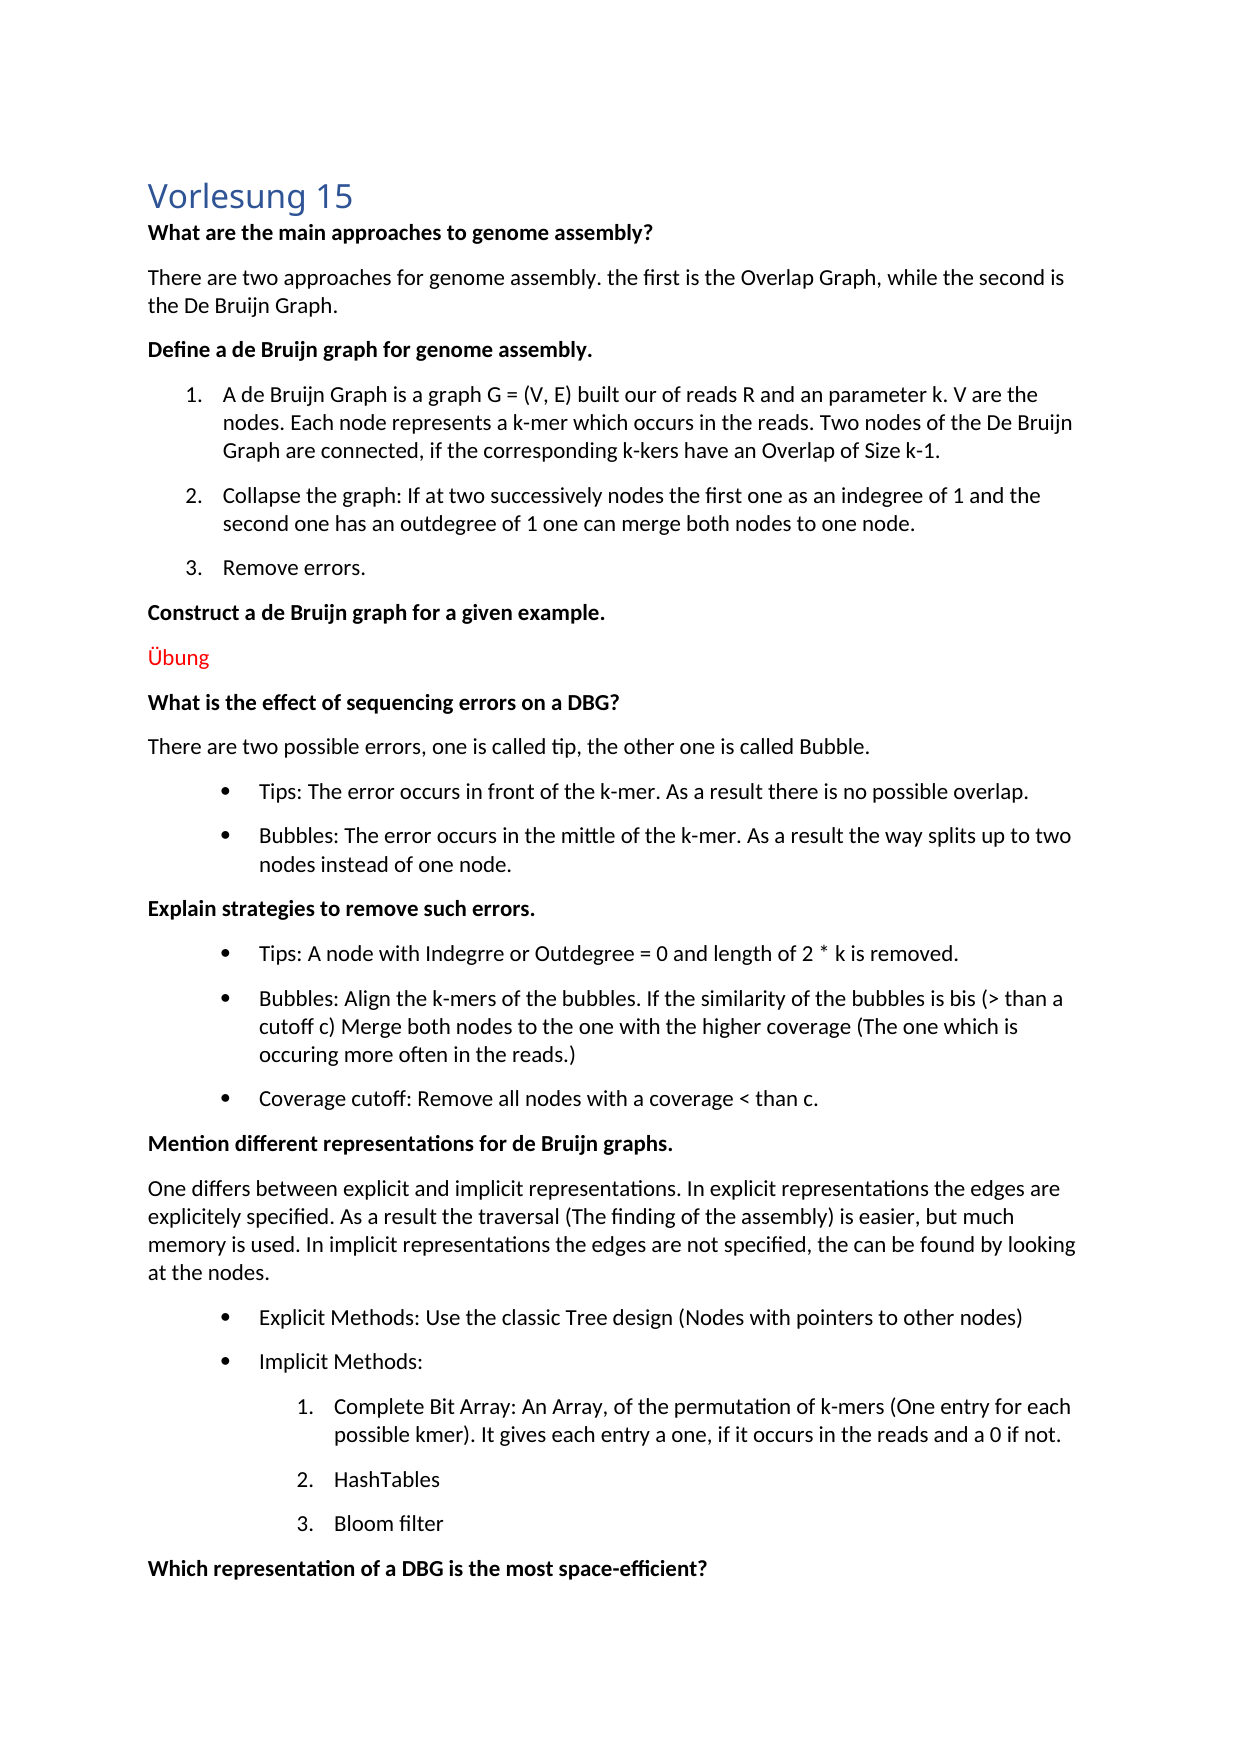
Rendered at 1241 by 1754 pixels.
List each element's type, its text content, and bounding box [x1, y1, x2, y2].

list Tips: The error occurs in front of the k-mer. As a result there is no possible overlap. [221, 777, 1093, 805]
text One differs between explicit and implicit representations. In explicit representations the edges are explicitely specified. As a result the traversal (The finding of the assembly) is easier, but much memory is used. In implicit representations the edges are not specified, the can be found by looking at the nodes. [148, 1174, 1093, 1286]
subtitle Vorlesung 15 [148, 173, 1093, 218]
list Bubbles: Align the k-mers of the bubbles. If the similarity of the bubbles is bis (> than a cutoff c) Merge both nodes to the one with the higher coverage (The one which is occuring more often in the reads.) [221, 984, 1093, 1068]
list Remove errors. [185, 553, 1093, 582]
text Mention different representations for de Bruijn graphs. [148, 1129, 1093, 1157]
list Collapse the graph: If at two successively nodes the first one as an indegree of 1 and the second one has an outdegree of 1 one can merge both nodes to one node. [185, 481, 1093, 537]
list HashTables [296, 1465, 1093, 1493]
list Coverage cutoff: Remove all nodes with a coverage < than c. [221, 1084, 1093, 1112]
text There are two approaches for genome assembly. the first is the Overlap Graph, while the second is the De Bruijn Graph. [148, 263, 1093, 319]
list A de Bruijn Graph is a graph G = (V, E) built our of reads R and an parameter k. V are the nodes. Each node represents a k-mer which occurs in the reads. Two nodes of the De Bruijn Graph are connected, if the corresponding k-kers have an Overlap of Size k-1. [185, 380, 1093, 464]
text Define a de Bruijn graph for genome assembly. [148, 335, 1093, 363]
list Tips: A node with Indegrre or Outdegree = 0 and length of 2 * k is removed. [221, 939, 1093, 967]
text What is the effect of sequencing errors on a DBG? [148, 688, 1093, 716]
text There are two possible errors, one is called tip, the other one is called Bubble. [148, 732, 1093, 760]
list Bloom filter [296, 1509, 1093, 1537]
text What are the main approaches to genome assembly? [148, 218, 1093, 246]
text Übung [148, 643, 1093, 671]
text Which representation of a DBG is the most space-efficient? [148, 1554, 1093, 1582]
list Bubbles: The error occurs in the mittle of the k-mer. As a result the way splits up to two nodes instead of one node. [221, 822, 1093, 878]
text Construct a de Bruijn graph for a given example. [148, 598, 1093, 626]
list Implicit Methods: [221, 1347, 1093, 1375]
text Explain strategies to remove such errors. [148, 894, 1093, 922]
list Explicit Methods: Use the classic Tree design (Nodes with pointers to other nodes) [221, 1303, 1093, 1331]
list Complete Bit Array: An Array, of the permutation of k-mers (One entry for each possible kmer). It gives each entry a one, if it occurs in the reads and a 0 if not. [296, 1392, 1093, 1448]
